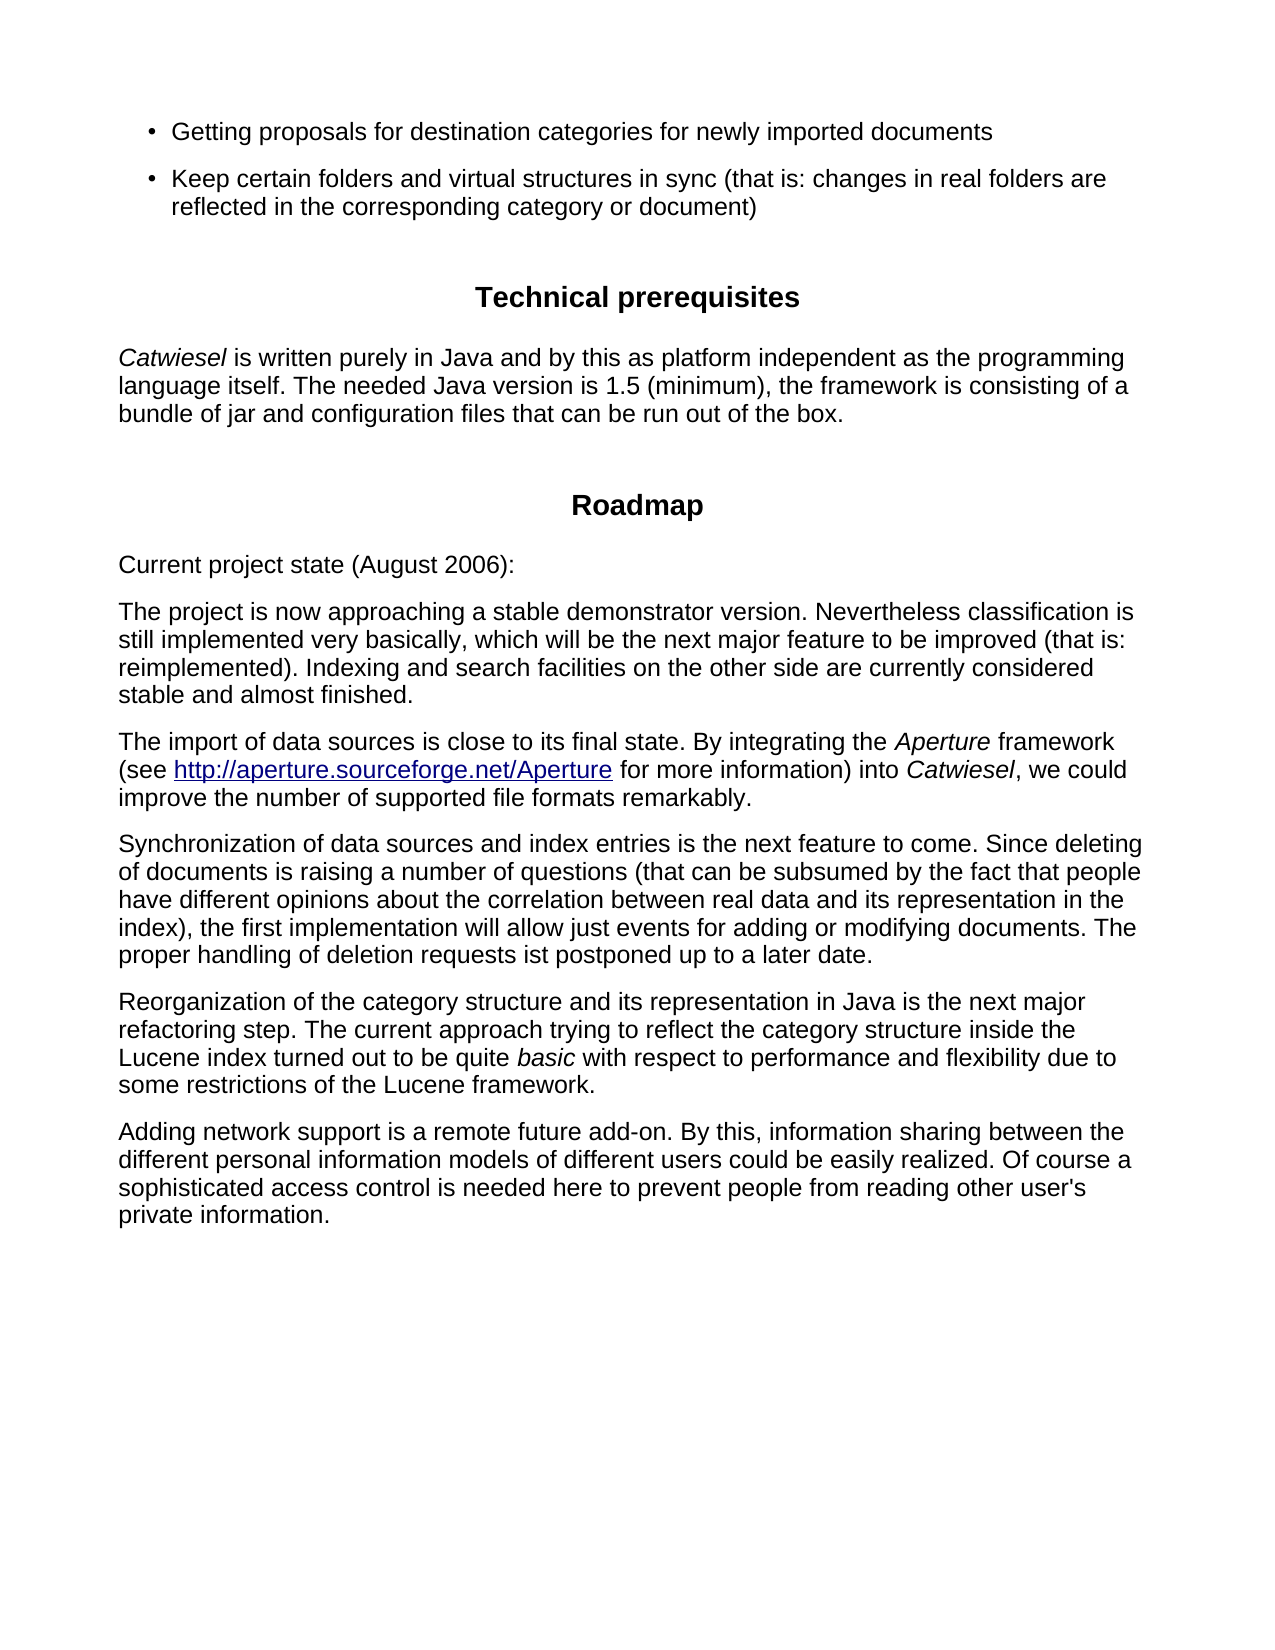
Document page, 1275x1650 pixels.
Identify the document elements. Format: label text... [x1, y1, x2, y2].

subtitle Technical prerequisites [118, 281, 1157, 314]
text The project is now approaching a stable demonstrator version. Nevertheless classification is still implemented very basically, which will be the next major feature to be improved (that is: reimplemented). Indexing and search facilities on the other side are currently considered stable and almost finished. [118, 597, 1157, 709]
text Adding network support is a remote future add-on. By this, information sharing between the different personal information models of different users could be easily realized. Of course a sophisticated access control is needed here to prevent people from reading other user's private information. [118, 1117, 1157, 1229]
text Current project state (August 2006): [118, 551, 1157, 579]
text Synchronization of data sources and index entries is the next feature to come. Since deleting of documents is raising a number of questions (that can be subsumed by the fact that people have different opinions about the correlation between real data and its representation in the index), the first implementation will allow just events for adding or modifying documents. The proper handling of deletion requests ist postponed up to a later date. [118, 829, 1157, 969]
list Keep certain folders and virtual structures in sync (that is: changes in real folders are reflected in the corresponding category or document) [148, 164, 1157, 220]
text Catwiesel is written purely in Java and by this as platform independent as the programming language itself. The needed Java version is 1.5 (minimum), the framework is consisting of a bundle of jar and configuration files that can be run out of the box. [118, 344, 1157, 428]
text The import of data sources is close to its final state. By integrating the Aperture framework (see http://aperture.sourceforge.net/Aperture for more information) into Catwiesel, we could improve the number of supported file formats remarkably. [118, 727, 1157, 811]
text Reorganization of the category structure and its representation in Java is the next major refactoring step. The current approach trying to reflect the category structure inside the Lucene index turned out to be quite basic with respect to performance and flexibility due to some restrictions of the Lucene framework. [118, 987, 1157, 1099]
subtitle Roadmap [118, 488, 1157, 521]
list Getting proposals for destination categories for newly imported documents [148, 118, 1157, 146]
